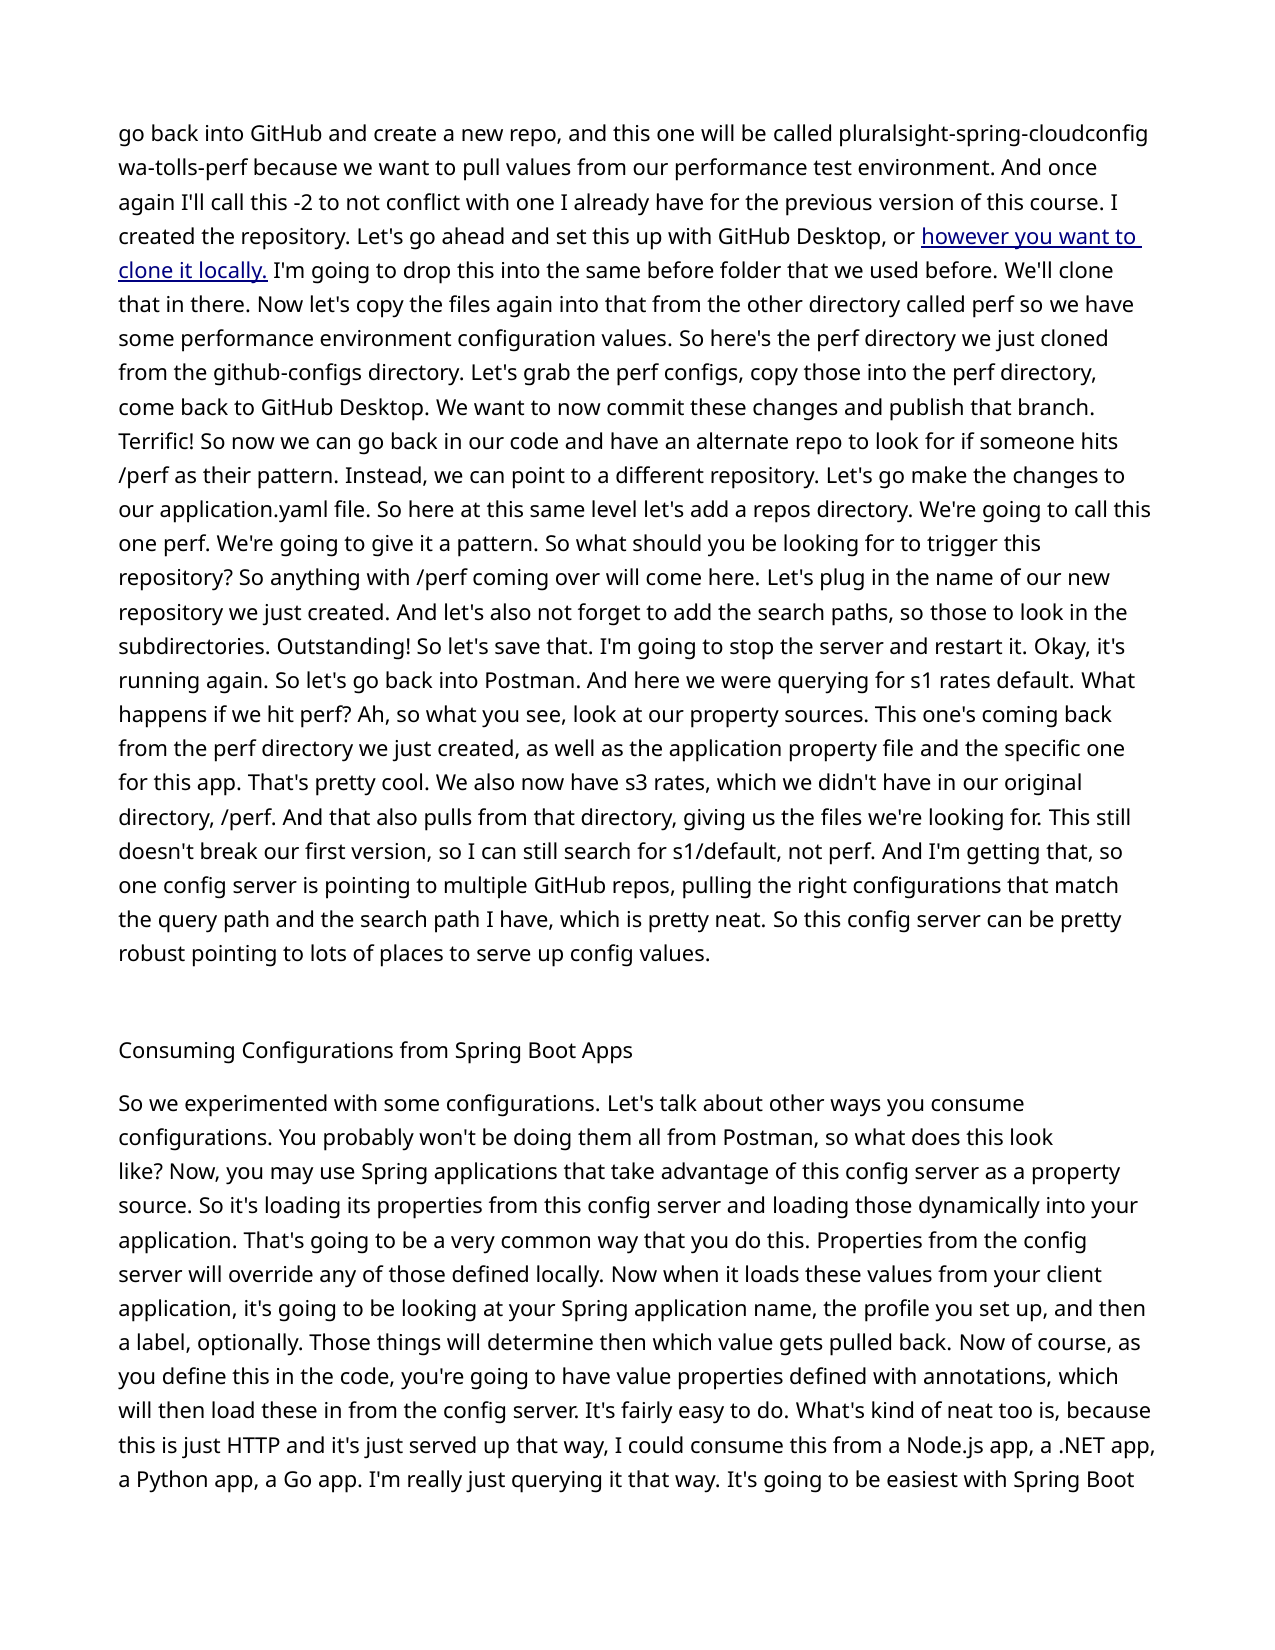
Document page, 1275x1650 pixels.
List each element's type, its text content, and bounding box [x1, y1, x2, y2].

text go back into GitHub and create a new repo, and this one will be called pluralsight‑spring‑cloudconfig wa‑tolls‑perf because we want to pull values from our performance test environment. And once again I'll call this ‑2 to not conflict with one I already have for the previous version of this course. I created the repository. Let's go ahead and set this up with GitHub Desktop, or however you want to clone it locally. I'm going to drop this into the same before folder that we used before. We'll clone that in there. Now let's copy the files again into that from the other directory called perf so we have some performance environment configuration values. So here's the perf directory we just cloned from the github‑configs directory. Let's grab the perf configs, copy those into the perf directory, come back to GitHub Desktop. We want to now commit these changes and publish that branch. Terrific! So now we can go back in our code and have an alternate repo to look for if someone hits /perf as their pattern. Instead, we can point to a different repository. Let's go make the changes to our application.yaml file. So here at this same level let's add a repos directory. We're going to call this one perf. We're going to give it a pattern. So what should you be looking for to trigger this repository? So anything with /perf coming over will come here. Let's plug in the name of our new repository we just created. And let's also not forget to add the search paths, so those to look in the subdirectories. Outstanding! So let's save that. I'm going to stop the server and restart it. Okay, it's running again. So let's go back into Postman. And here we were querying for s1 rates default. What happens if we hit perf? Ah, so what you see, look at our property sources. This one's coming back from the perf directory we just created, as well as the application property file and the specific one for this app. That's pretty cool. We also now have s3 rates, which we didn't have in our original directory, /perf. And that also pulls from that directory, giving us the files we're looking for. This still doesn't break our first version, so I can still search for s1/default, not perf. And I'm getting that, so one config server is pointing to multiple GitHub repos, pulling the right configurations that match the query path and the search path I have, which is pretty neat. So this config server can be pretty robust pointing to lots of places to serve up config values. [118, 118, 1157, 968]
text So we experimented with some configurations. Let's talk about other ways you consume configurations. You probably won't be doing them all from Postman, so what does this look like? Now, you may use Spring applications that take advantage of this config server as a property source. So it's loading its properties from this config server and loading those dynamically into your application. That's going to be a very common way that you do this. Properties from the config server will override any of those defined locally. Now when it loads these values from your client application, it's going to be looking at your Spring application name, the profile you set up, and then a label, optionally. Those things will determine then which value gets pulled back. Now of course, as you define this in the code, you're going to have value properties defined with annotations, which will then load these in from the config server. It's fairly easy to do. What's kind of neat too is, because this is just HTTP and it's just served up that way, I could consume this from a Node.js app, a .NET app, a Python app, a Go app. I'm really just querying it that way. It's going to be easiest with Spring Boot [118, 1088, 1157, 1494]
subtitle Consuming Configurations from Spring Boot Apps [118, 1035, 1157, 1064]
